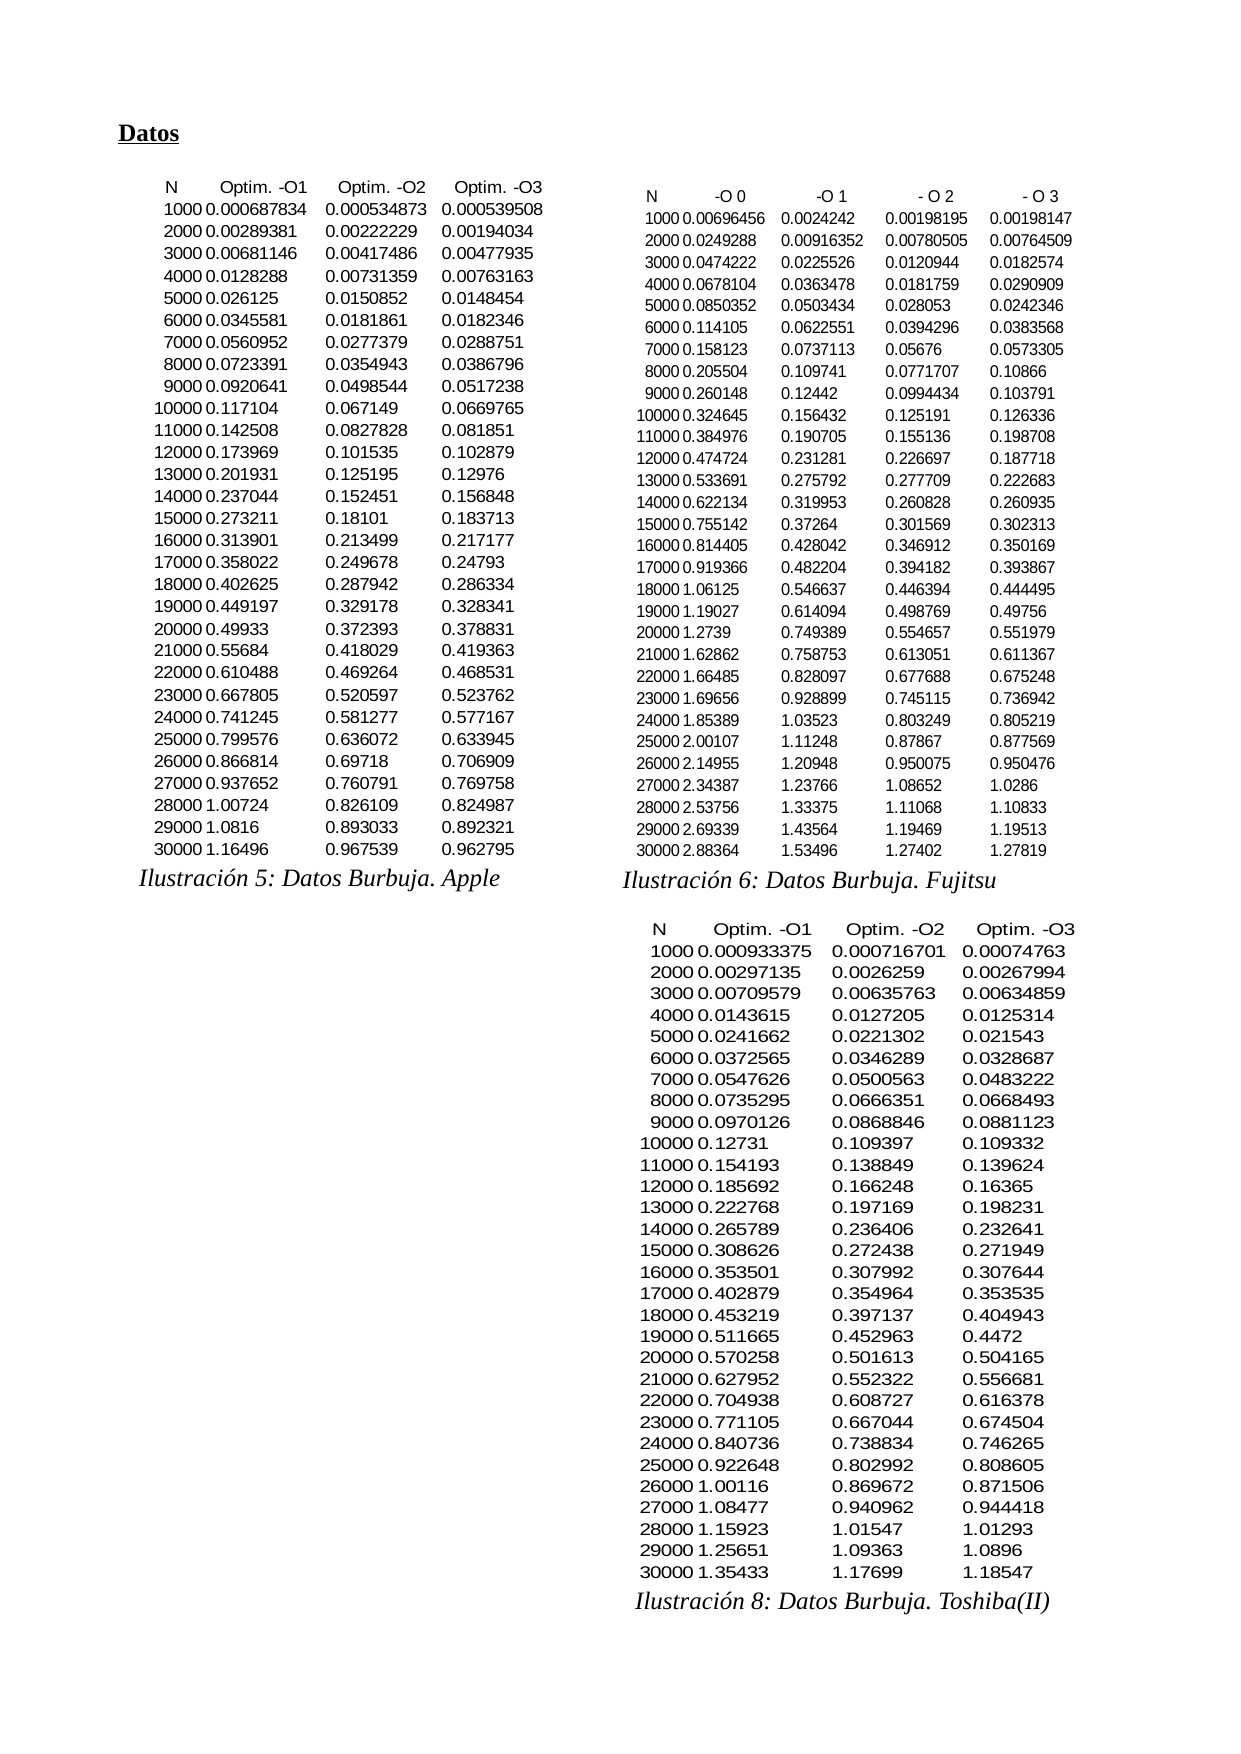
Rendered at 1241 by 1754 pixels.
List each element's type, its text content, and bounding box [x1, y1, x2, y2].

text Ilustración 6: Datos Burbuja. Fujitsu [622, 187, 1094, 893]
text Datos [118, 118, 1122, 147]
text Ilustración 8: Datos Burbuja. Toshiba(II) [635, 940, 1105, 1614]
text Ilustración 5: Datos Burbuja. Apple [139, 202, 546, 892]
